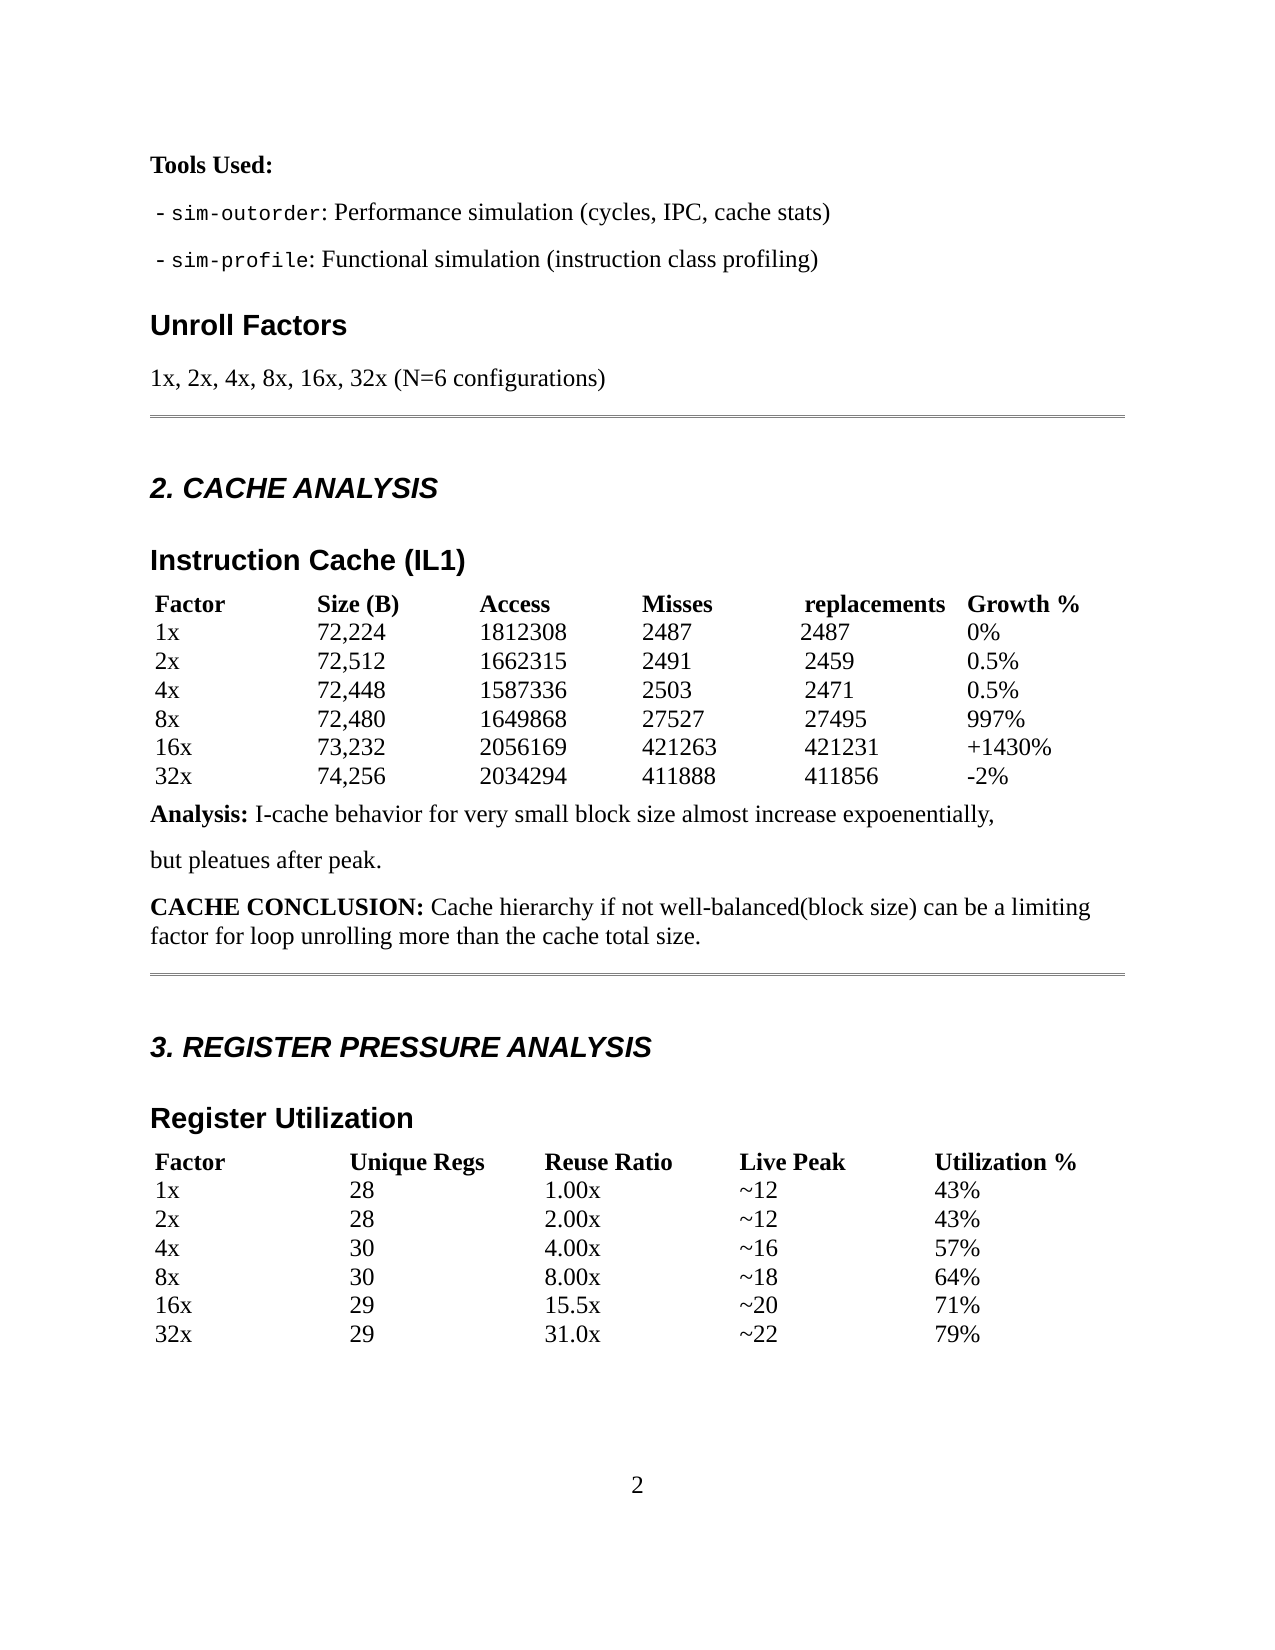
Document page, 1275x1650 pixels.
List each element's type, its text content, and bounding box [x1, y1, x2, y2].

table_cell 2471 [800, 675, 962, 704]
table_cell 2487 [800, 618, 962, 646]
table_cell 1x [150, 1176, 345, 1204]
table_cell 997% [963, 704, 1125, 732]
table_cell 64% [930, 1262, 1125, 1291]
table_cell ~18 [735, 1262, 930, 1291]
table_cell ~12 [735, 1204, 930, 1233]
table_cell 2.00x [540, 1204, 735, 1233]
table_cell 15.5x [540, 1291, 735, 1319]
table_cell 2056169 [475, 733, 637, 761]
table_cell 1662315 [475, 646, 637, 675]
table_cell 2503 [638, 675, 800, 704]
table_cell 1649868 [475, 704, 637, 732]
table_cell 2x [150, 1204, 345, 1233]
subtitle 2. CACHE ANALYSIS [150, 472, 1125, 505]
table_cell 2034294 [475, 761, 637, 790]
table_cell 8.00x [540, 1262, 735, 1291]
table_cell 27527 [638, 704, 800, 732]
table_header Factor [150, 1147, 345, 1176]
subtitle Instruction Cache (IL1) [150, 543, 1125, 576]
table_cell 2x [150, 646, 312, 675]
subtitle 3. REGISTER PRESSURE ANALYSIS [150, 1030, 1125, 1063]
table_header Factor [150, 589, 312, 617]
table_cell 43% [930, 1204, 1125, 1233]
table_cell 32x [150, 761, 312, 790]
table_cell +1430% [963, 733, 1125, 761]
table_cell 4.00x [540, 1233, 735, 1262]
table_cell 43% [930, 1176, 1125, 1204]
table_cell 57% [930, 1233, 1125, 1262]
subtitle Register Utilization [150, 1101, 1125, 1134]
text - sim-outorder: Performance simulation (cycles, IPC, cache stats) [150, 197, 1125, 226]
table_header Misses [638, 589, 800, 617]
table_cell 411888 [638, 761, 800, 790]
table_header Access [475, 589, 637, 617]
table_cell 30 [345, 1233, 540, 1262]
table_cell 0% [963, 618, 1125, 646]
table_cell 2491 [638, 646, 800, 675]
table_cell 16x [150, 1291, 345, 1319]
table_cell ~22 [735, 1319, 930, 1348]
table_cell 72,448 [313, 675, 475, 704]
table_cell 73,232 [313, 733, 475, 761]
table_cell 72,224 [313, 618, 475, 646]
text Tools Used: [150, 150, 1125, 179]
table_cell 30 [345, 1262, 540, 1291]
table_cell 8x [150, 704, 312, 732]
table_cell 28 [345, 1176, 540, 1204]
table_cell 4x [150, 1233, 345, 1262]
table_cell 4x [150, 675, 312, 704]
table_cell -2% [963, 761, 1125, 790]
table_cell 72,480 [313, 704, 475, 732]
text Analysis: I-cache behavior for very small block size almost increase expoenentially, [150, 799, 1125, 828]
table_header Utilization % [930, 1147, 1125, 1176]
table_cell 28 [345, 1204, 540, 1233]
table_cell 0.5% [963, 675, 1125, 704]
table_cell 31.0x [540, 1319, 735, 1348]
table_cell 16x [150, 733, 312, 761]
table_cell 1.00x [540, 1176, 735, 1204]
table_cell 0.5% [963, 646, 1125, 675]
text CACHE CONCLUSION: Cache hierarchy if not well-balanced(block size) can be a limiting factor for loop unrolling more than the cache total size. [150, 892, 1125, 950]
table_cell 74,256 [313, 761, 475, 790]
text but pleatues after peak. [150, 846, 1125, 874]
table_cell 1587336 [475, 675, 637, 704]
table_cell 1x [150, 618, 312, 646]
table_header Size (B) [313, 589, 475, 617]
text 1x, 2x, 4x, 8x, 16x, 32x (N=6 configurations) [150, 363, 1125, 391]
table_header Unique Regs [345, 1147, 540, 1176]
subtitle Unroll Factors [150, 308, 1125, 341]
table_cell 79% [930, 1319, 1125, 1348]
text - sim-profile: Functional simulation (instruction class profiling) [150, 244, 1125, 274]
table_header Growth % [963, 589, 1125, 617]
table_cell 32x [150, 1319, 345, 1348]
table_cell 421231 [800, 733, 962, 761]
table_cell 72,512 [313, 646, 475, 675]
table_header Live Peak [735, 1147, 930, 1176]
table_cell ~20 [735, 1291, 930, 1319]
table_cell 2459 [800, 646, 962, 675]
table_cell 8x [150, 1262, 345, 1291]
table_cell 2487 [638, 618, 800, 646]
table_cell 29 [345, 1319, 540, 1348]
table_header replacements [800, 589, 962, 617]
table_cell 421263 [638, 733, 800, 761]
table_cell 71% [930, 1291, 1125, 1319]
table_cell 27495 [800, 704, 962, 732]
table_cell ~12 [735, 1176, 930, 1204]
table_cell 29 [345, 1291, 540, 1319]
table_cell 411856 [800, 761, 962, 790]
table_cell 1812308 [475, 618, 637, 646]
table_header Reuse Ratio [540, 1147, 735, 1176]
table_cell ~16 [735, 1233, 930, 1262]
